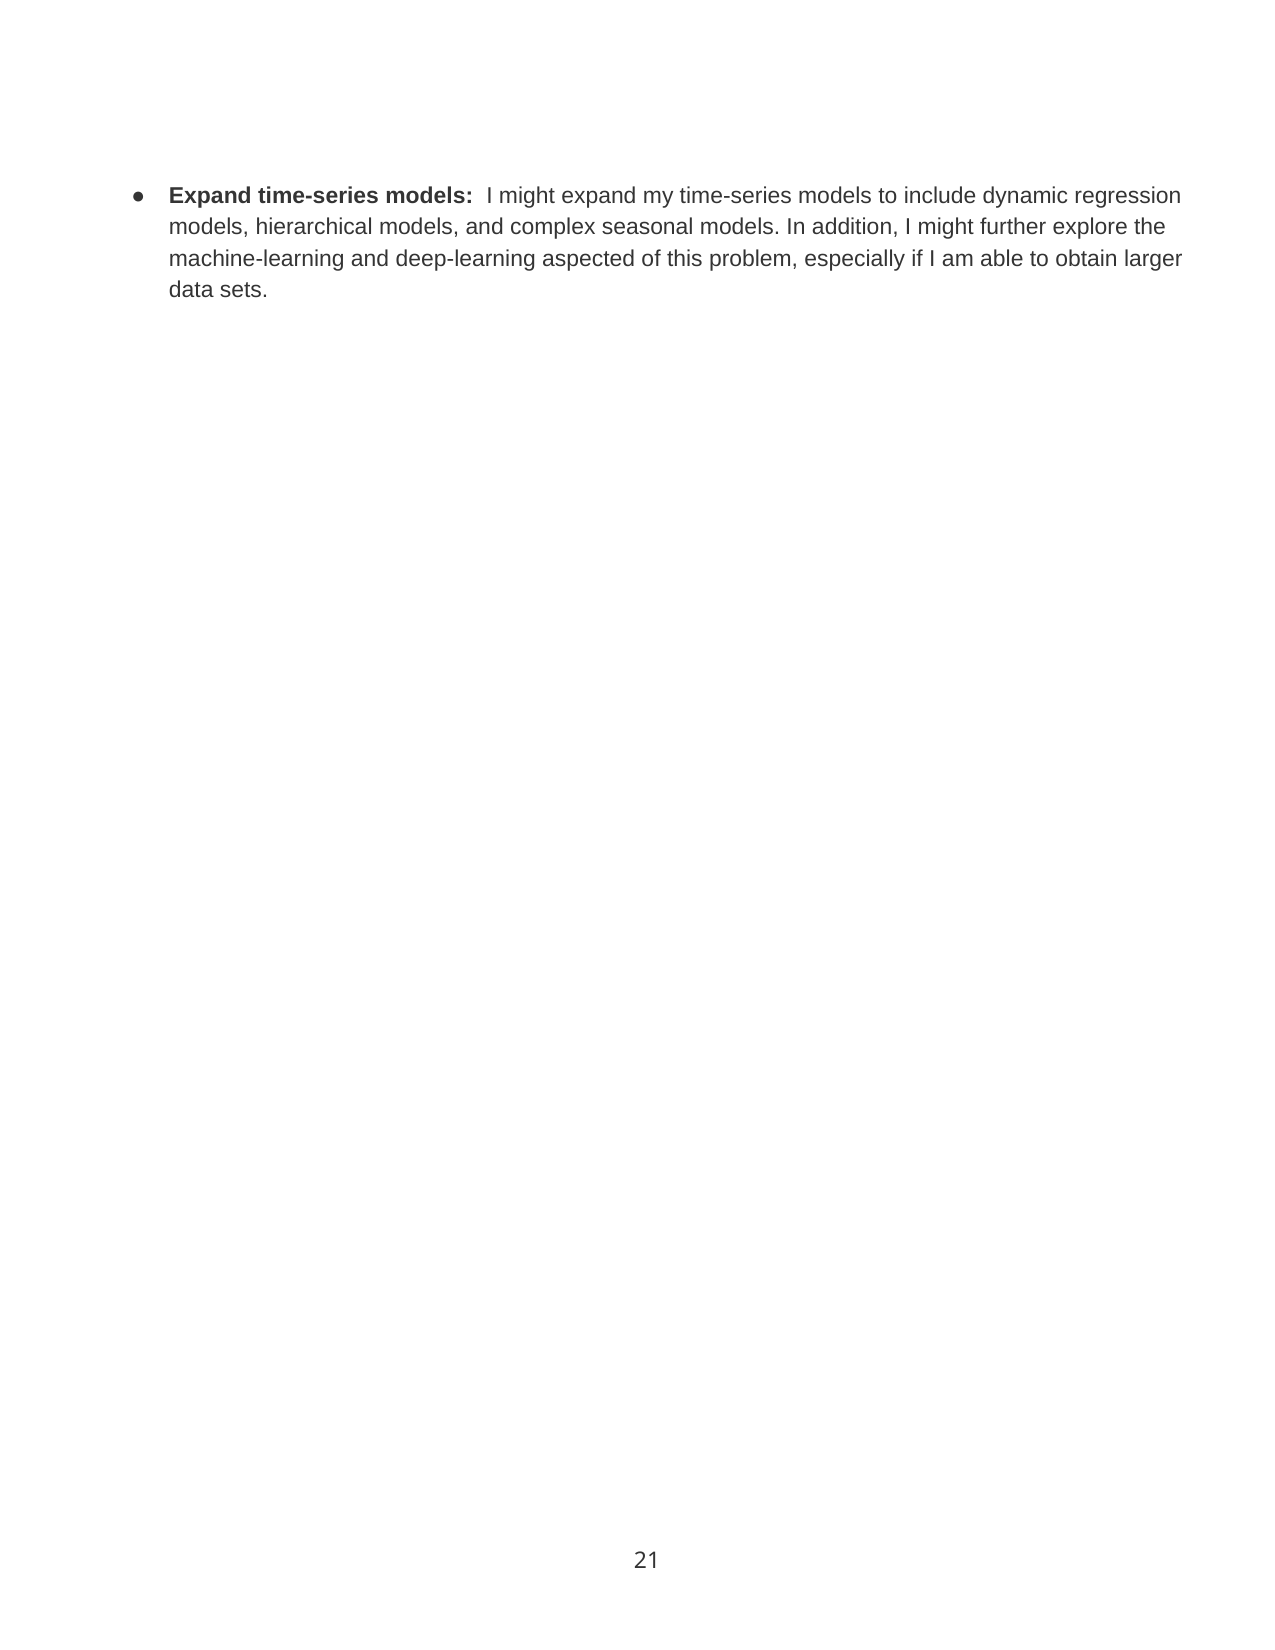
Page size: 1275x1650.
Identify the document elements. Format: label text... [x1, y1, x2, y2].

list Expand time-series models: I might expand my time-series models to include dynamic regression models, hierarchical models, and complex seasonal models. In addition, I might further explore the machine-learning and deep-learning aspected of this problem, especially if I am able to obtain larger data sets. [131, 182, 1200, 303]
